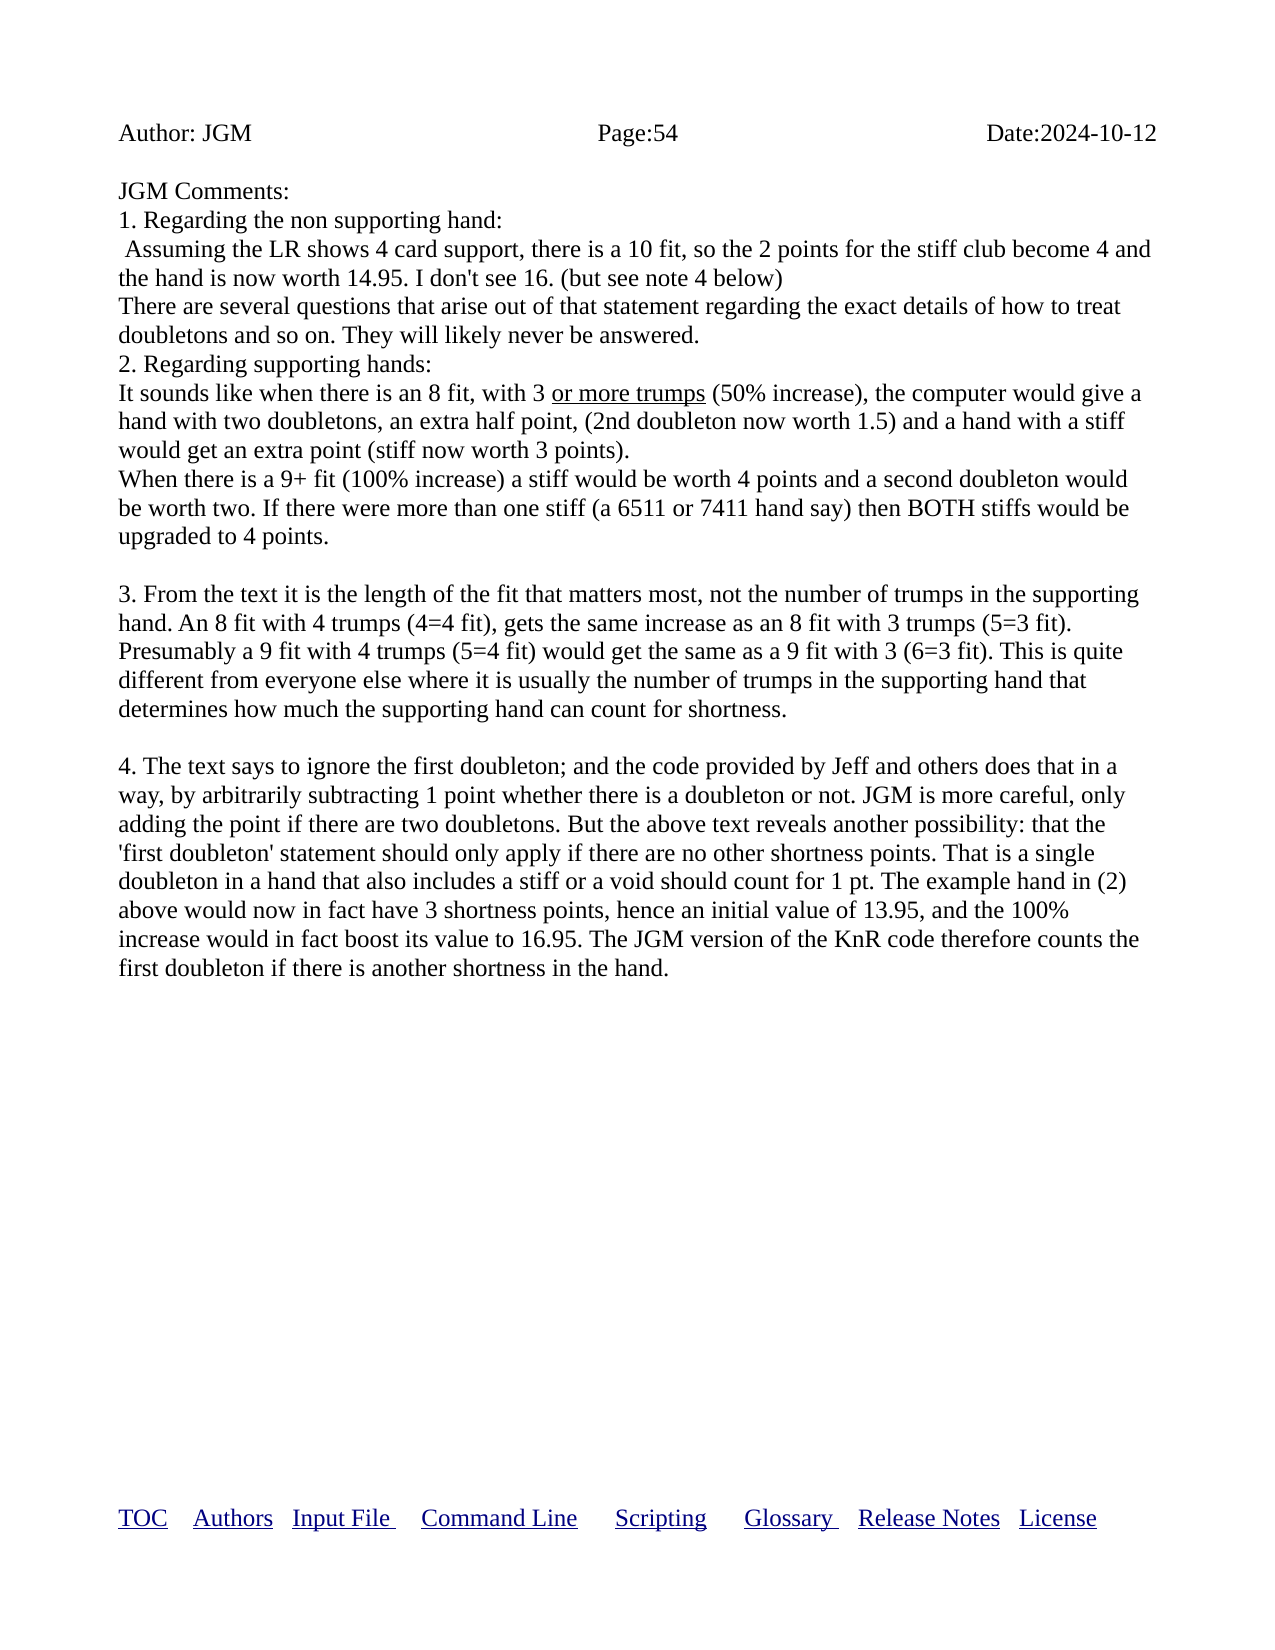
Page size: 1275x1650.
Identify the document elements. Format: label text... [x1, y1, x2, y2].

text JGM Comments: [118, 176, 1157, 205]
text There are several questions that arise out of that statement regarding the exact details of how to treat doubletons and so on. They will likely never be answered. [118, 291, 1157, 349]
text It sounds like when there is an 8 fit, with 3 or more trumps (50% increase), the computer would give a hand with two doubletons, an extra half point, (2nd doubleton now worth 1.5) and a hand with a stiff would get an extra point (stiff now worth 3 points). [118, 378, 1157, 464]
text When there is a 9+ fit (100% increase) a stiff would be worth 4 points and a second doubleton would be worth two. If there were more than one stiff (a 6511 or 7411 hand say) then BOTH stiffs would be upgraded to 4 points. [118, 464, 1157, 550]
text Assuming the LR shows 4 card support, there is a 10 fit, so the 2 points for the stiff club become 4 and the hand is now worth 14.95. I don't see 16. (but see note 4 below) [118, 234, 1157, 291]
text 1. Regarding the non supporting hand: [118, 205, 1157, 234]
text 2. Regarding supporting hands: [118, 349, 1157, 378]
text 4. The text says to ignore the first doubleton; and the code provided by Jeff and others does that in a way, by arbitrarily subtracting 1 point whether there is a doubleton or not. JGM is more careful, only adding the point if there are two doubletons. But the above text reveals another possibility: that the 'first doubleton' statement should only apply if there are no other shortness points. That is a single doubleton in a hand that also includes a stiff or a void should count for 1 pt. The example hand in (2) above would now in fact have 3 shortness points, hence an initial value of 13.95, and the 100% increase would in fact boost its value to 16.95. The JGM version of the KnR code therefore counts the first doubleton if there is another shortness in the hand. [118, 751, 1157, 981]
text 3. From the text it is the length of the fit that matters most, not the number of trumps in the supporting hand. An 8 fit with 4 trumps (4=4 fit), gets the same increase as an 8 fit with 3 trumps (5=3 fit). Presumably a 9 fit with 4 trumps (5=4 fit) would get the same as a 9 fit with 3 (6=3 fit). This is quite different from everyone else where it is usually the number of trumps in the supporting hand that determines how much the supporting hand can count for shortness. [118, 579, 1157, 723]
